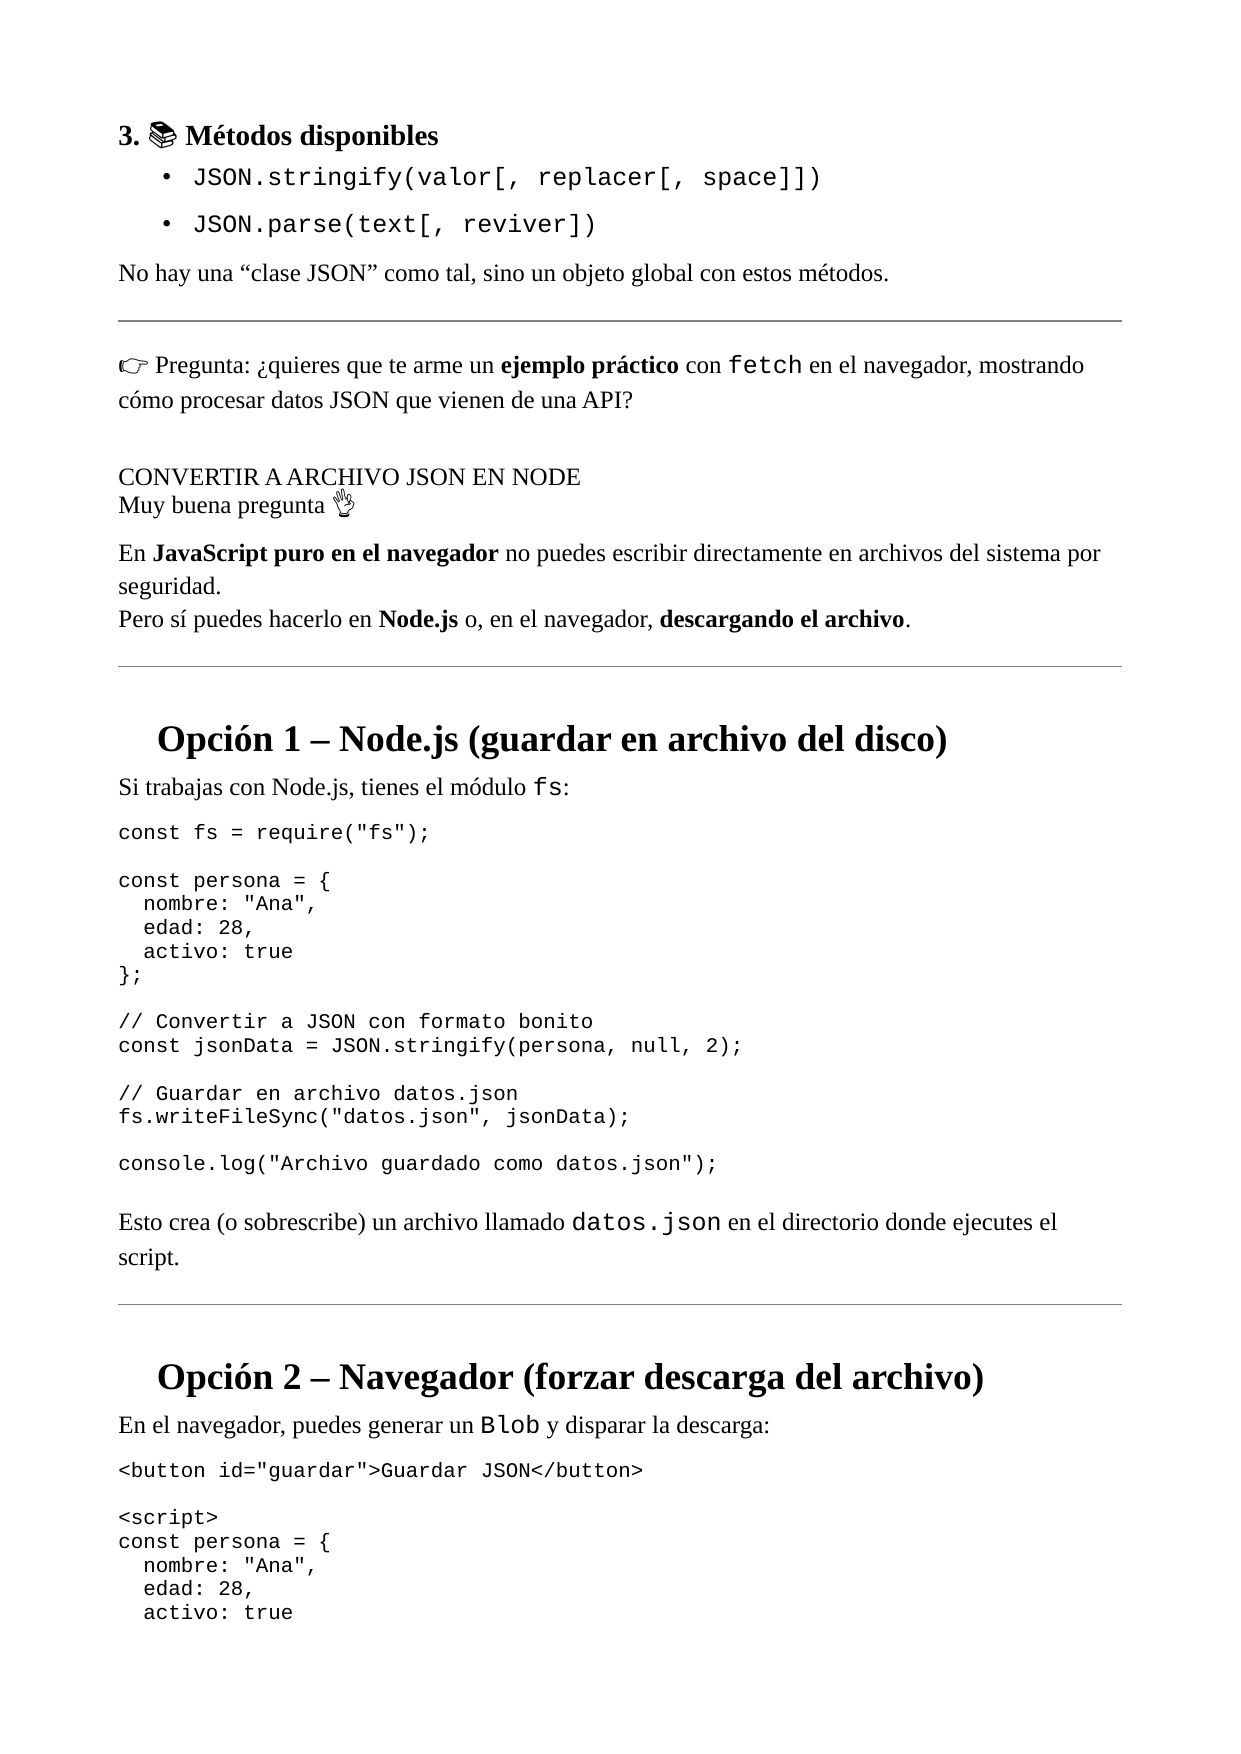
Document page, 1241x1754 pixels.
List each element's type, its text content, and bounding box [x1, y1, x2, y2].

text const jsonData = JSON.stringify(persona, null, 2); [118, 1035, 1122, 1059]
text No hay una “clase JSON” como tal, sino un objeto global con estos métodos. [118, 258, 1122, 287]
list JSON.parse(text[, reviver]) [162, 211, 1122, 239]
text const persona = { [118, 1531, 1122, 1554]
text En el navegador, puedes generar un Blob y disparar la descarga: [118, 1410, 1122, 1441]
subtitle 🔹 Opción 1 – Node.js (guardar en archivo del disco) [118, 717, 1122, 760]
text edad: 28, [118, 1578, 1122, 1602]
text edad: 28, [118, 917, 1122, 941]
subtitle 🔹 Opción 2 – Navegador (forzar descarga del archivo) [118, 1354, 1122, 1397]
text Esto crea (o sobrescribe) un archivo llamado datos.json en el directorio donde ejecutes el script. [118, 1207, 1122, 1270]
text activo: true [118, 941, 1122, 964]
text <button id="guardar">Guardar JSON</button> [118, 1460, 1122, 1484]
text // Convertir a JSON con formato bonito [118, 1012, 1122, 1035]
text Si trabajas con Node.js, tienes el módulo fs: [118, 772, 1122, 803]
text // Guardar en archivo datos.json [118, 1082, 1122, 1106]
text activo: true [118, 1602, 1122, 1626]
subtitle 3. 📚 Métodos disponibles [118, 118, 1122, 152]
text const fs = require("fs"); [118, 822, 1122, 846]
text <script> [118, 1507, 1122, 1531]
text 👉 Pregunta: ¿quieres que te arme un ejemplo práctico con fetch en el navegador, mostrando cómo procesar datos JSON que vienen de una API? [118, 350, 1122, 414]
text nombre: "Ana", [118, 893, 1122, 917]
text CONVERTIR A ARCHIVO JSON EN NODE [118, 462, 1122, 490]
text console.log("Archivo guardado como datos.json"); [118, 1153, 1122, 1177]
list JSON.stringify(valor[, replacer[, space]]) [162, 164, 1122, 192]
text }; [118, 964, 1122, 988]
text Muy buena pregunta 👌 [118, 490, 1122, 519]
text nombre: "Ana", [118, 1554, 1122, 1578]
text fs.writeFileSync("datos.json", jsonData); [118, 1106, 1122, 1130]
text const persona = { [118, 870, 1122, 893]
text En JavaScript puro en el navegador no puedes escribir directamente en archivos del sistema por seguridad. Pero sí puedes hacerlo en Node.js o, en el navegador, descargando el archivo. [118, 538, 1122, 633]
